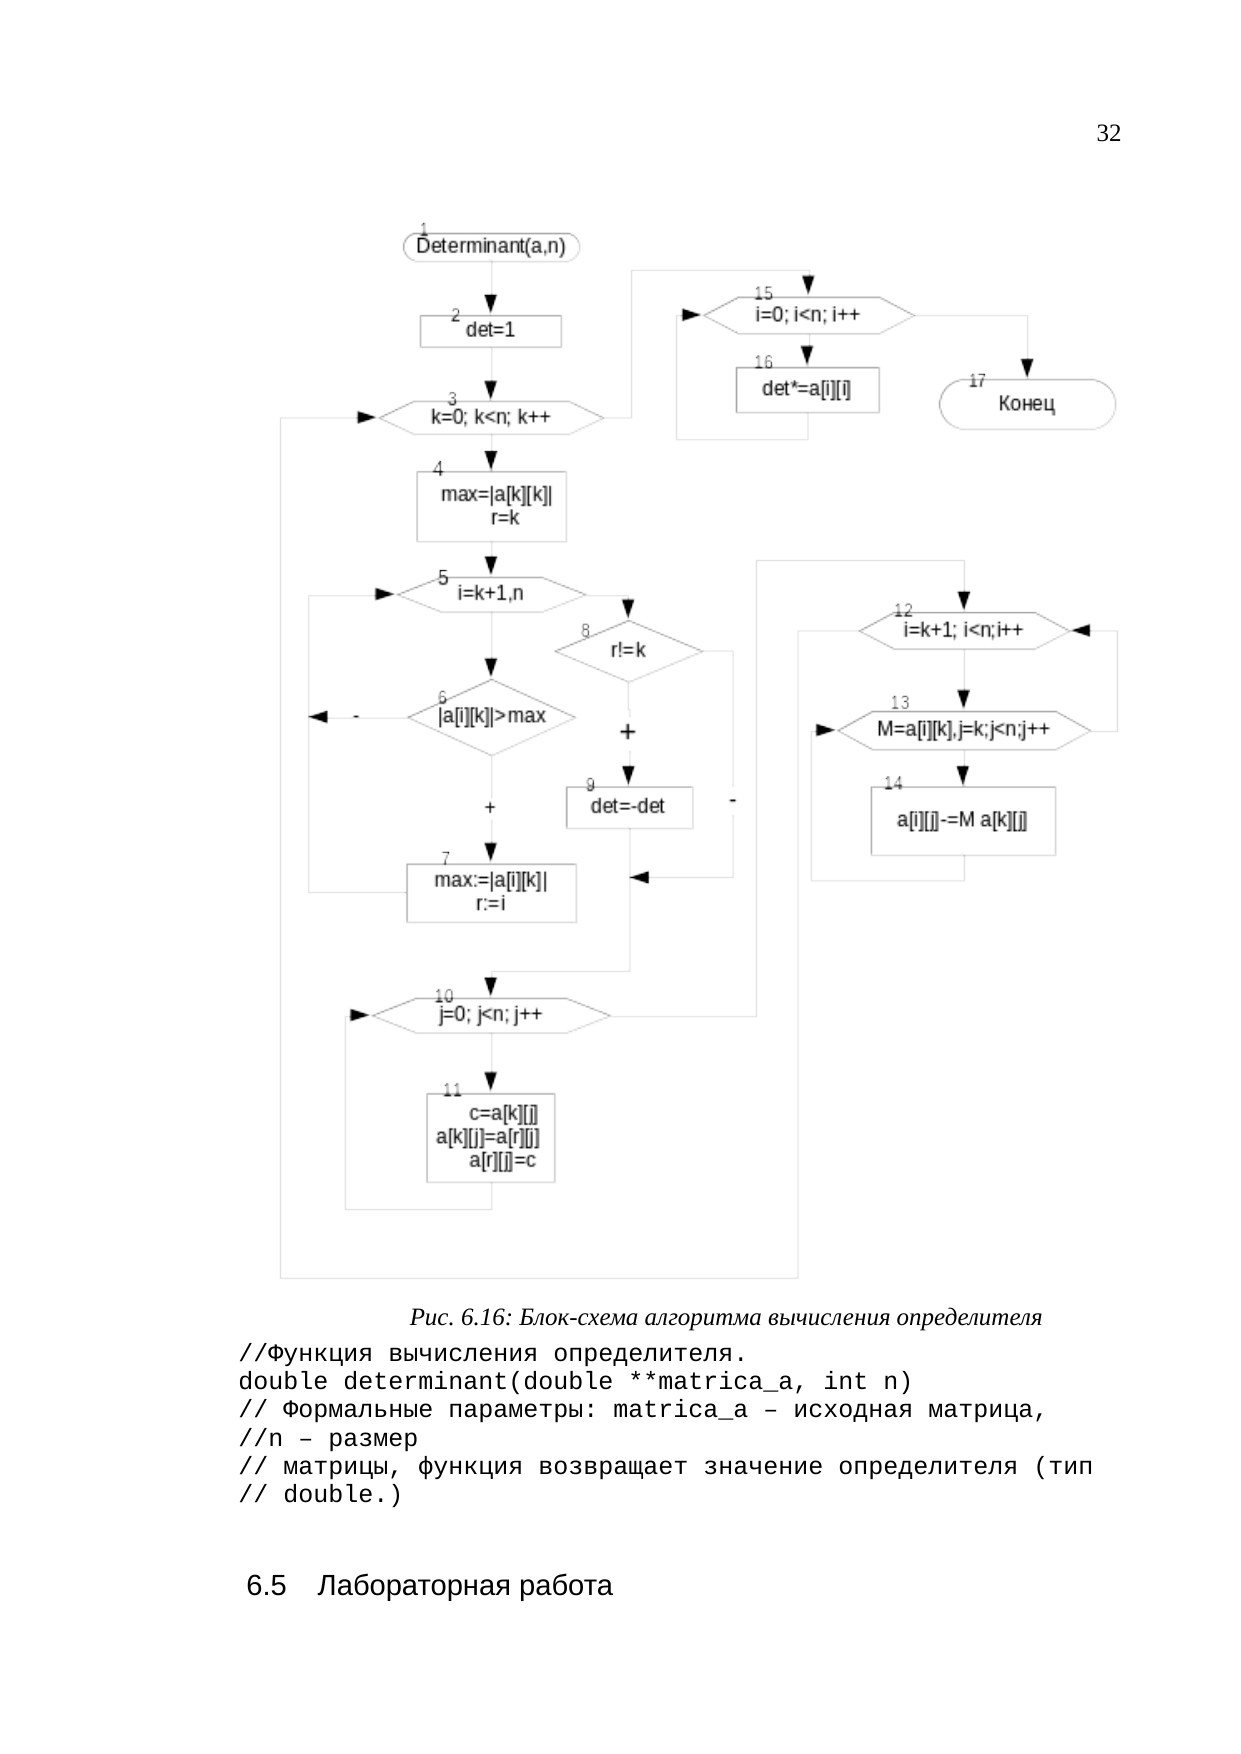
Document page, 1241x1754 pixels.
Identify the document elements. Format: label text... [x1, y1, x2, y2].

text //Функция вычисления определителя. [238, 1340, 1121, 1369]
text // Формальные параметры: matrica_a – исходная матрица, [238, 1397, 1121, 1425]
text //n – размер [238, 1425, 1121, 1454]
text // double.) [238, 1482, 1121, 1510]
text Рис. 6.16: Блок-схема алгоритма вычисления определителя [255, 186, 1141, 1331]
subtitle Лабораторная работа [179, 1568, 1121, 1602]
text double determinant(double **matrica_a, int n) [238, 1369, 1121, 1397]
text // матрицы, функция возвращает значение определителя (тип [238, 1454, 1121, 1482]
